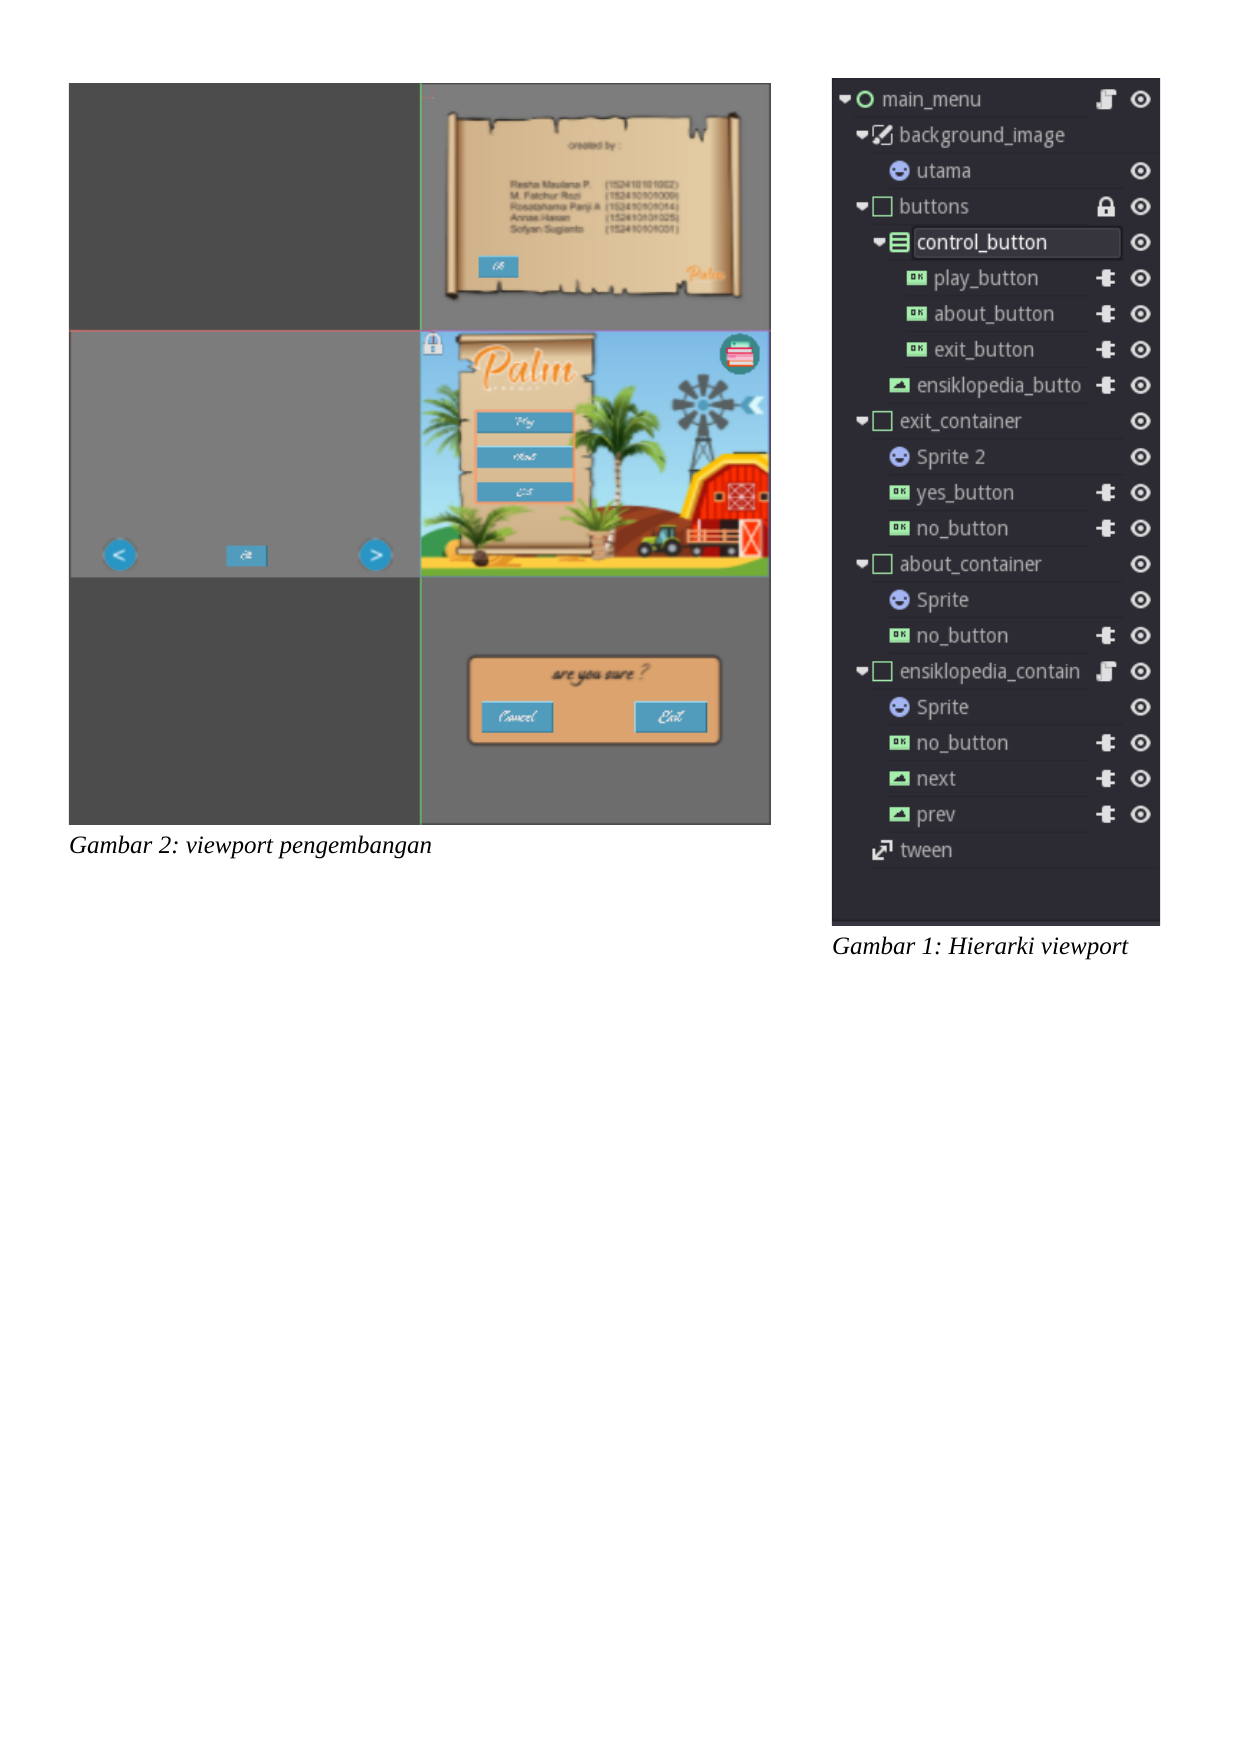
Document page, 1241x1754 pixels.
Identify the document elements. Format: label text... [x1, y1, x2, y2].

text Gambar 1: Hierarki viewport [832, 926, 1160, 960]
picture [831, 78, 1161, 926]
text Gambar 2: viewport pengembangan [69, 825, 771, 859]
picture [68, 83, 771, 825]
